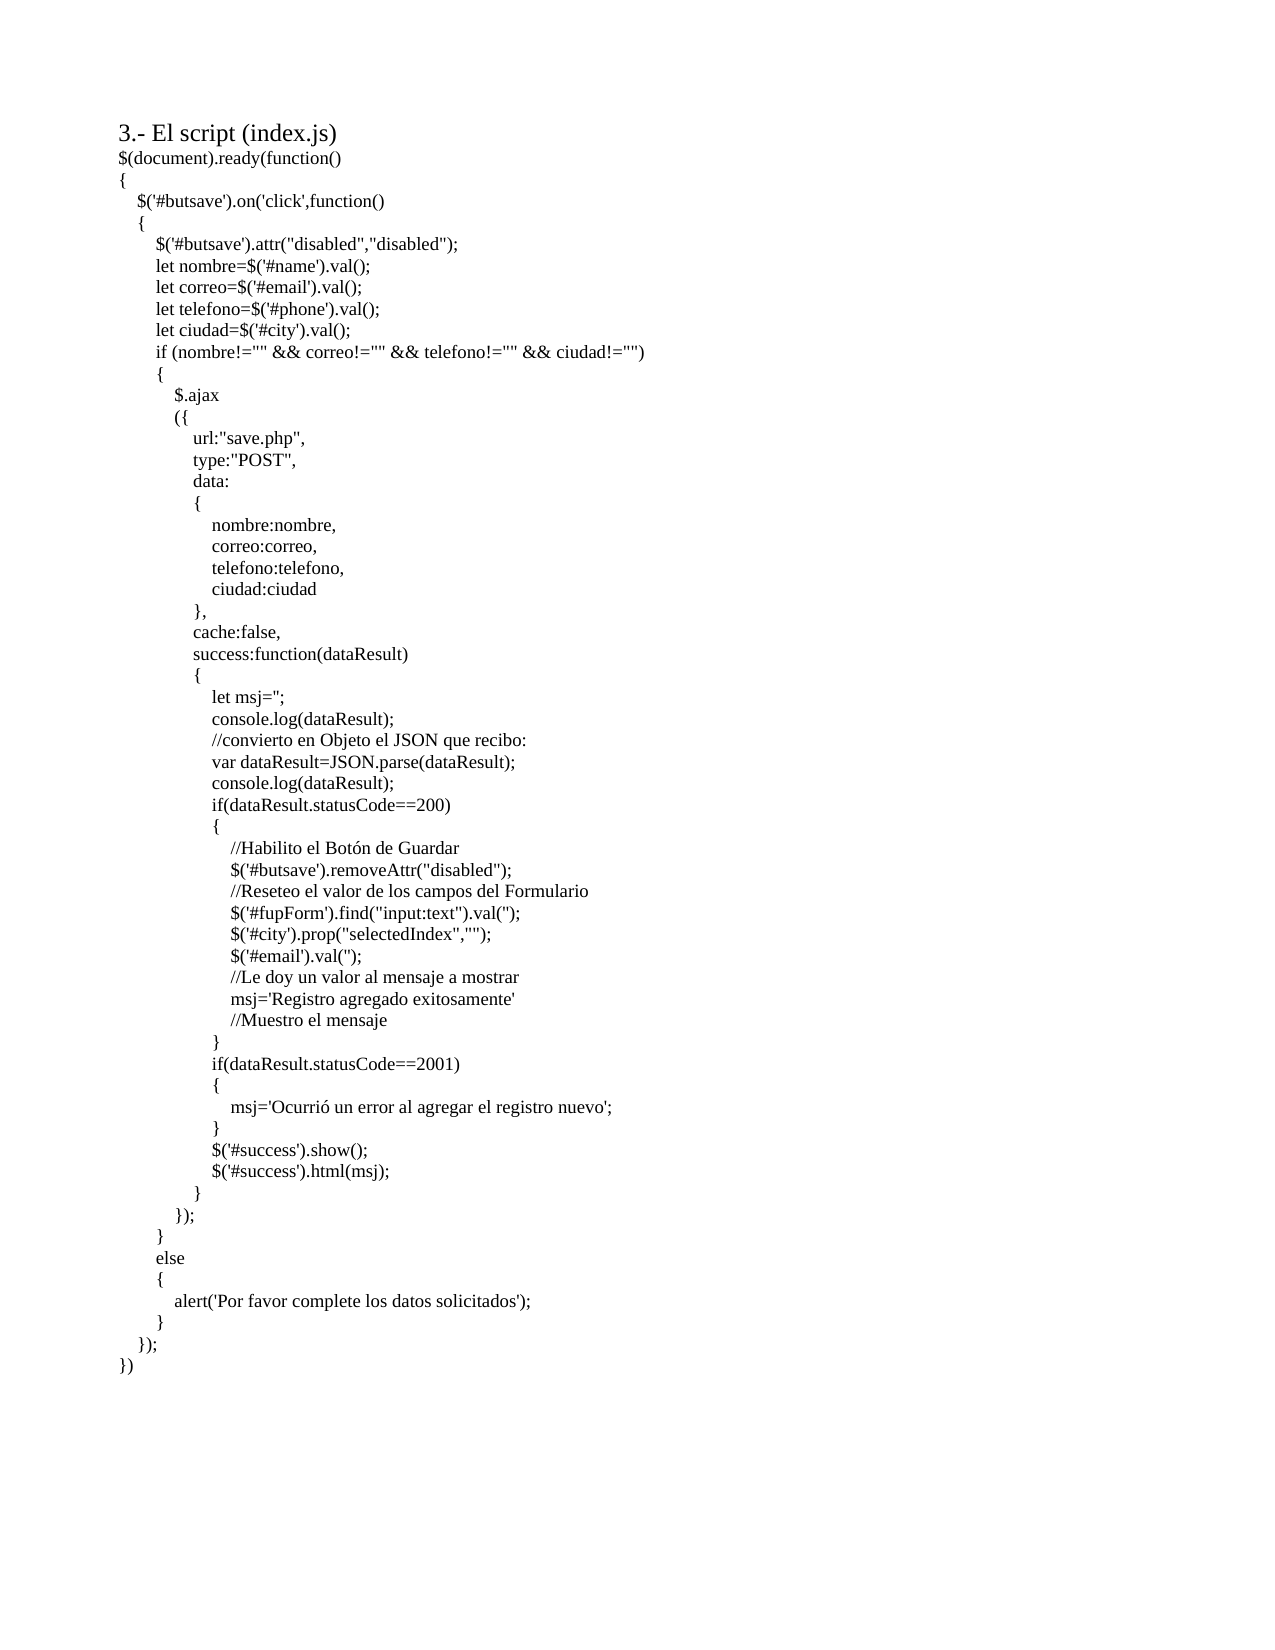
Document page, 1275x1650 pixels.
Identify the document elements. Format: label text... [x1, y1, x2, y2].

text if (nombre!="" && correo!="" && telefono!="" && ciudad!="") [118, 341, 1157, 362]
text alert('Por favor complete los datos solicitados'); [118, 1290, 1157, 1311]
text console.log(dataResult); [118, 772, 1157, 794]
text $('#butsave').on('click',function() [118, 190, 1157, 212]
text $('#fupForm').find("input:text").val(''); [118, 902, 1157, 923]
text var dataResult=JSON.parse(dataResult); [118, 751, 1157, 772]
text }); [118, 1203, 1157, 1225]
text else [118, 1247, 1157, 1268]
text { [118, 1268, 1157, 1290]
text let telefono=$('#phone').val(); [118, 298, 1157, 319]
text }); [118, 1333, 1157, 1354]
text //Habilito el Botón de Guardar [118, 837, 1157, 858]
text } [118, 1225, 1157, 1247]
text { [118, 168, 1157, 190]
text let nombre=$('#name').val(); [118, 255, 1157, 276]
text 3.- El script (index.js) [118, 118, 1157, 147]
text correo:correo, [118, 535, 1157, 557]
text } [118, 1117, 1157, 1139]
text $('#email').val(''); [118, 945, 1157, 966]
text } [118, 1031, 1157, 1052]
text { [118, 815, 1157, 837]
text cache:false, [118, 621, 1157, 643]
text } [118, 1311, 1157, 1333]
text //Reseteo el valor de los campos del Formulario [118, 880, 1157, 902]
text type:"POST", [118, 449, 1157, 470]
text $('#butsave').removeAttr("disabled"); [118, 858, 1157, 880]
text $.ajax [118, 384, 1157, 406]
text url:"save.php", [118, 427, 1157, 449]
text msj='Ocurrió un error al agregar el registro nuevo'; [118, 1096, 1157, 1117]
text //convierto en Objeto el JSON que recibo: [118, 729, 1157, 751]
text data: [118, 470, 1157, 492]
text { [118, 362, 1157, 384]
text { [118, 492, 1157, 513]
text //Le doy un valor al mensaje a mostrar [118, 966, 1157, 988]
text ciudad:ciudad [118, 578, 1157, 600]
text //Muestro el mensaje [118, 1009, 1157, 1031]
text msj='Registro agregado exitosamente' [118, 988, 1157, 1009]
text }) [118, 1354, 1157, 1376]
text $(document).ready(function() [118, 147, 1157, 168]
text telefono:telefono, [118, 557, 1157, 578]
text let msj=''; [118, 686, 1157, 707]
text { [118, 1074, 1157, 1096]
text if(dataResult.statusCode==2001) [118, 1052, 1157, 1074]
text let correo=$('#email').val(); [118, 276, 1157, 298]
text { [118, 212, 1157, 233]
text $('#success').html(msj); [118, 1160, 1157, 1182]
text }, [118, 600, 1157, 621]
text $('#city').prop("selectedIndex",""); [118, 923, 1157, 945]
text if(dataResult.statusCode==200) [118, 794, 1157, 815]
text ({ [118, 406, 1157, 427]
text { [118, 664, 1157, 686]
text $('#butsave').attr("disabled","disabled"); [118, 233, 1157, 255]
text nombre:nombre, [118, 513, 1157, 535]
text console.log(dataResult); [118, 707, 1157, 729]
text $('#success').show(); [118, 1139, 1157, 1160]
text } [118, 1182, 1157, 1203]
text success:function(dataResult) [118, 643, 1157, 664]
text let ciudad=$('#city').val(); [118, 319, 1157, 341]
